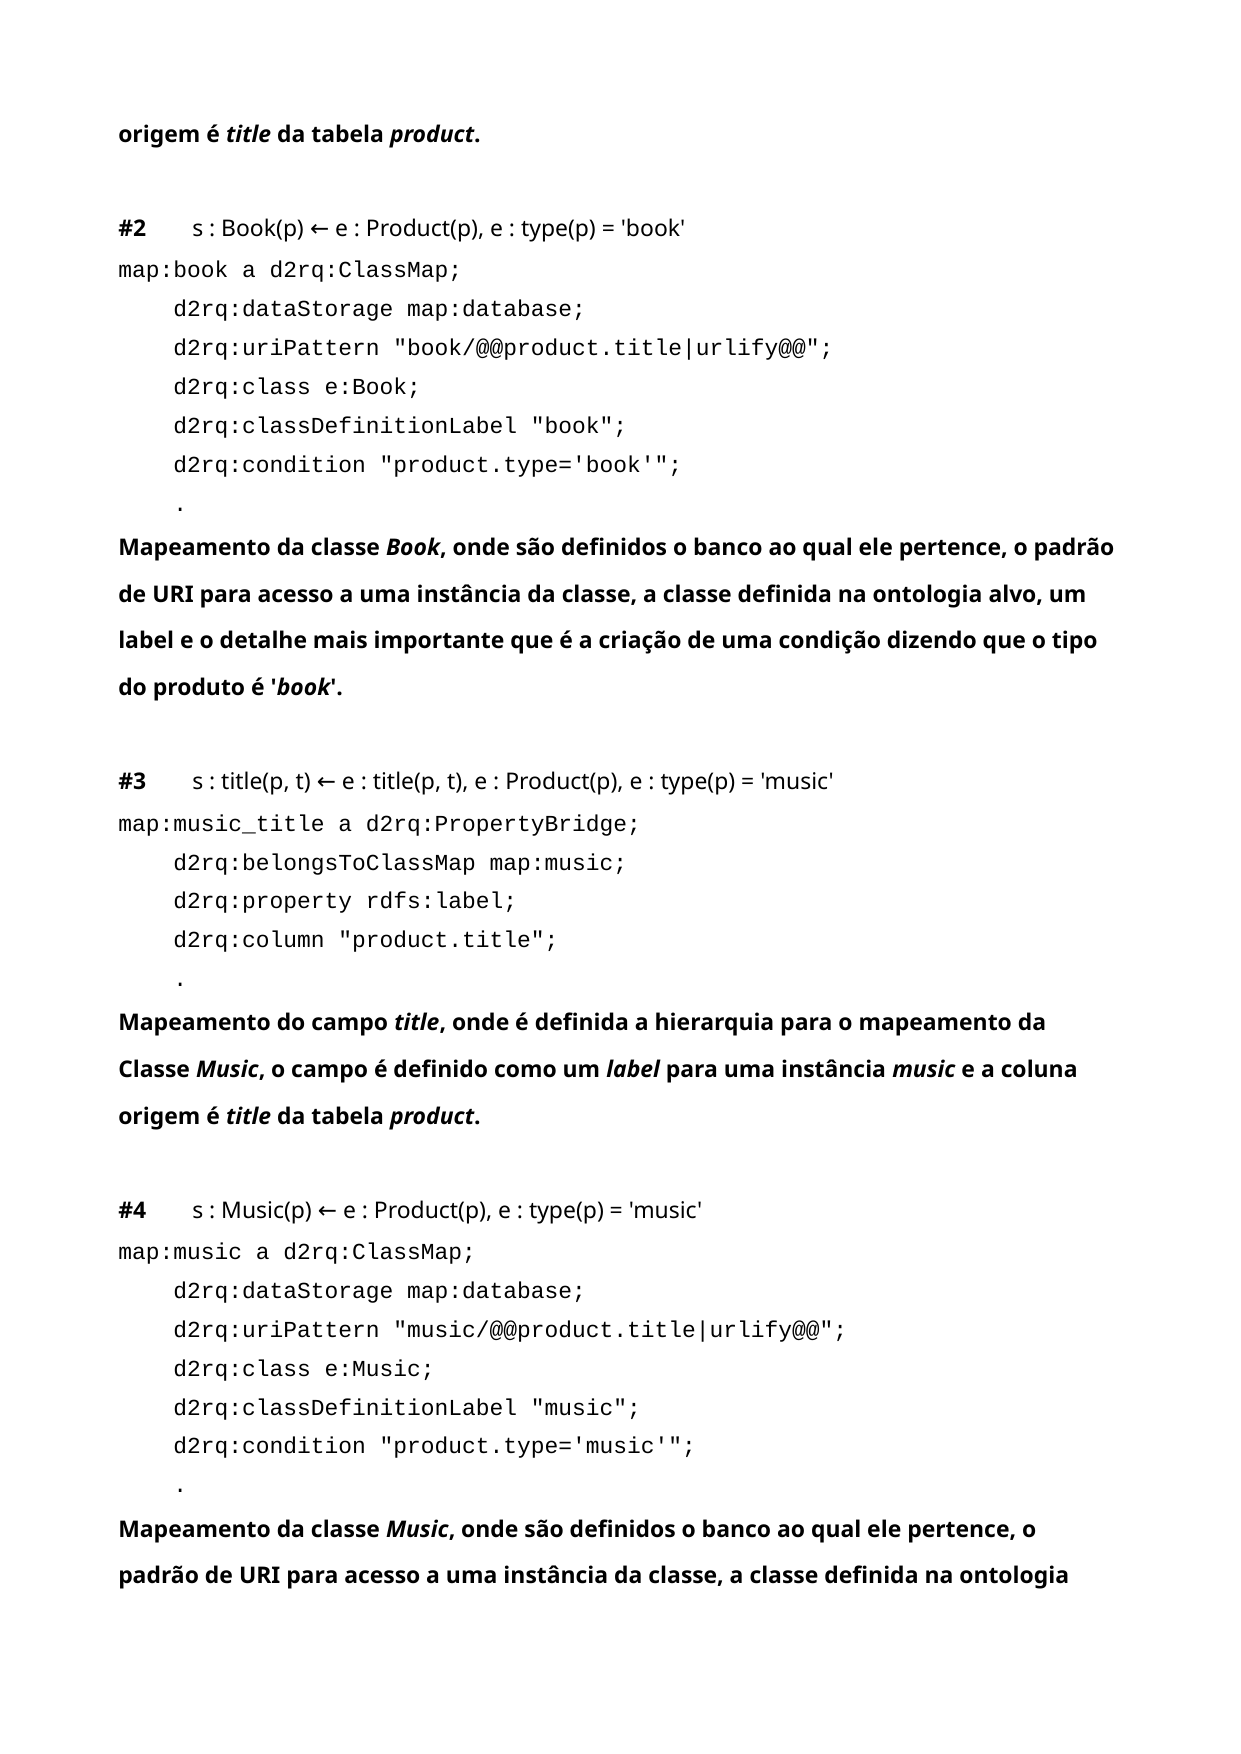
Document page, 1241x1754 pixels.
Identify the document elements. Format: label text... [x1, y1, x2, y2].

text map:music_title a d2rq:PropertyBridge; [118, 812, 1122, 838]
text d2rq:classDefinitionLabel "book"; [118, 414, 1122, 440]
text d2rq:uriPattern "music/@@product.title|urlify@@"; [118, 1318, 1122, 1344]
text d2rq:property rdfs:label; [118, 890, 1122, 916]
text d2rq:uriPattern "book/@@product.title|urlify@@"; [118, 336, 1122, 362]
text d2rq:condition "product.type='music'"; [118, 1435, 1122, 1461]
text d2rq:class e:Book; [118, 375, 1122, 401]
text . [118, 967, 1122, 993]
text #3 s : title(p, t) ← e : title(p, t), e : Product(p), e : type(p) = 'music' [118, 765, 1122, 796]
text d2rq:class e:Music; [118, 1357, 1122, 1383]
text Mapeamento da classe Book, onde são definidos o banco ao qual ele pertence, o padrão de URI para acesso a uma instância da classe, a classe definida na ontologia alvo, um label e o detalhe mais importante que é a criação de uma condição dizendo que o tipo do produto é 'book'. [118, 531, 1122, 703]
text d2rq:belongsToClassMap map:music; [118, 851, 1122, 877]
text Mapeamento da classe Music, onde são definidos o banco ao qual ele pertence, o padrão de URI para acesso a uma instância da classe, a classe definida na ontologia [118, 1513, 1122, 1591]
text . [118, 492, 1122, 518]
text d2rq:dataStorage map:database; [118, 298, 1122, 323]
text d2rq:dataStorage map:database; [118, 1279, 1122, 1305]
text d2rq:column "product.title"; [118, 928, 1122, 954]
text #4 s : Music(p) ← e : Product(p), e : type(p) = 'music' [118, 1194, 1122, 1225]
text Mapeamento do campo title, onde é definida a hierarquia para o mapeamento da Classe Music, o campo é definido como um label para uma instância music e a coluna origem é title da tabela product. [118, 1006, 1122, 1131]
text . [118, 1474, 1122, 1500]
text origem é title da tabela product. [118, 118, 1122, 149]
text map:book a d2rq:ClassMap; [118, 259, 1122, 285]
text #2 s : Book(p) ← e : Product(p), e : type(p) = 'book' [118, 212, 1122, 243]
text map:music a d2rq:ClassMap; [118, 1241, 1122, 1267]
text d2rq:classDefinitionLabel "music"; [118, 1396, 1122, 1422]
text d2rq:condition "product.type='book'"; [118, 453, 1122, 479]
